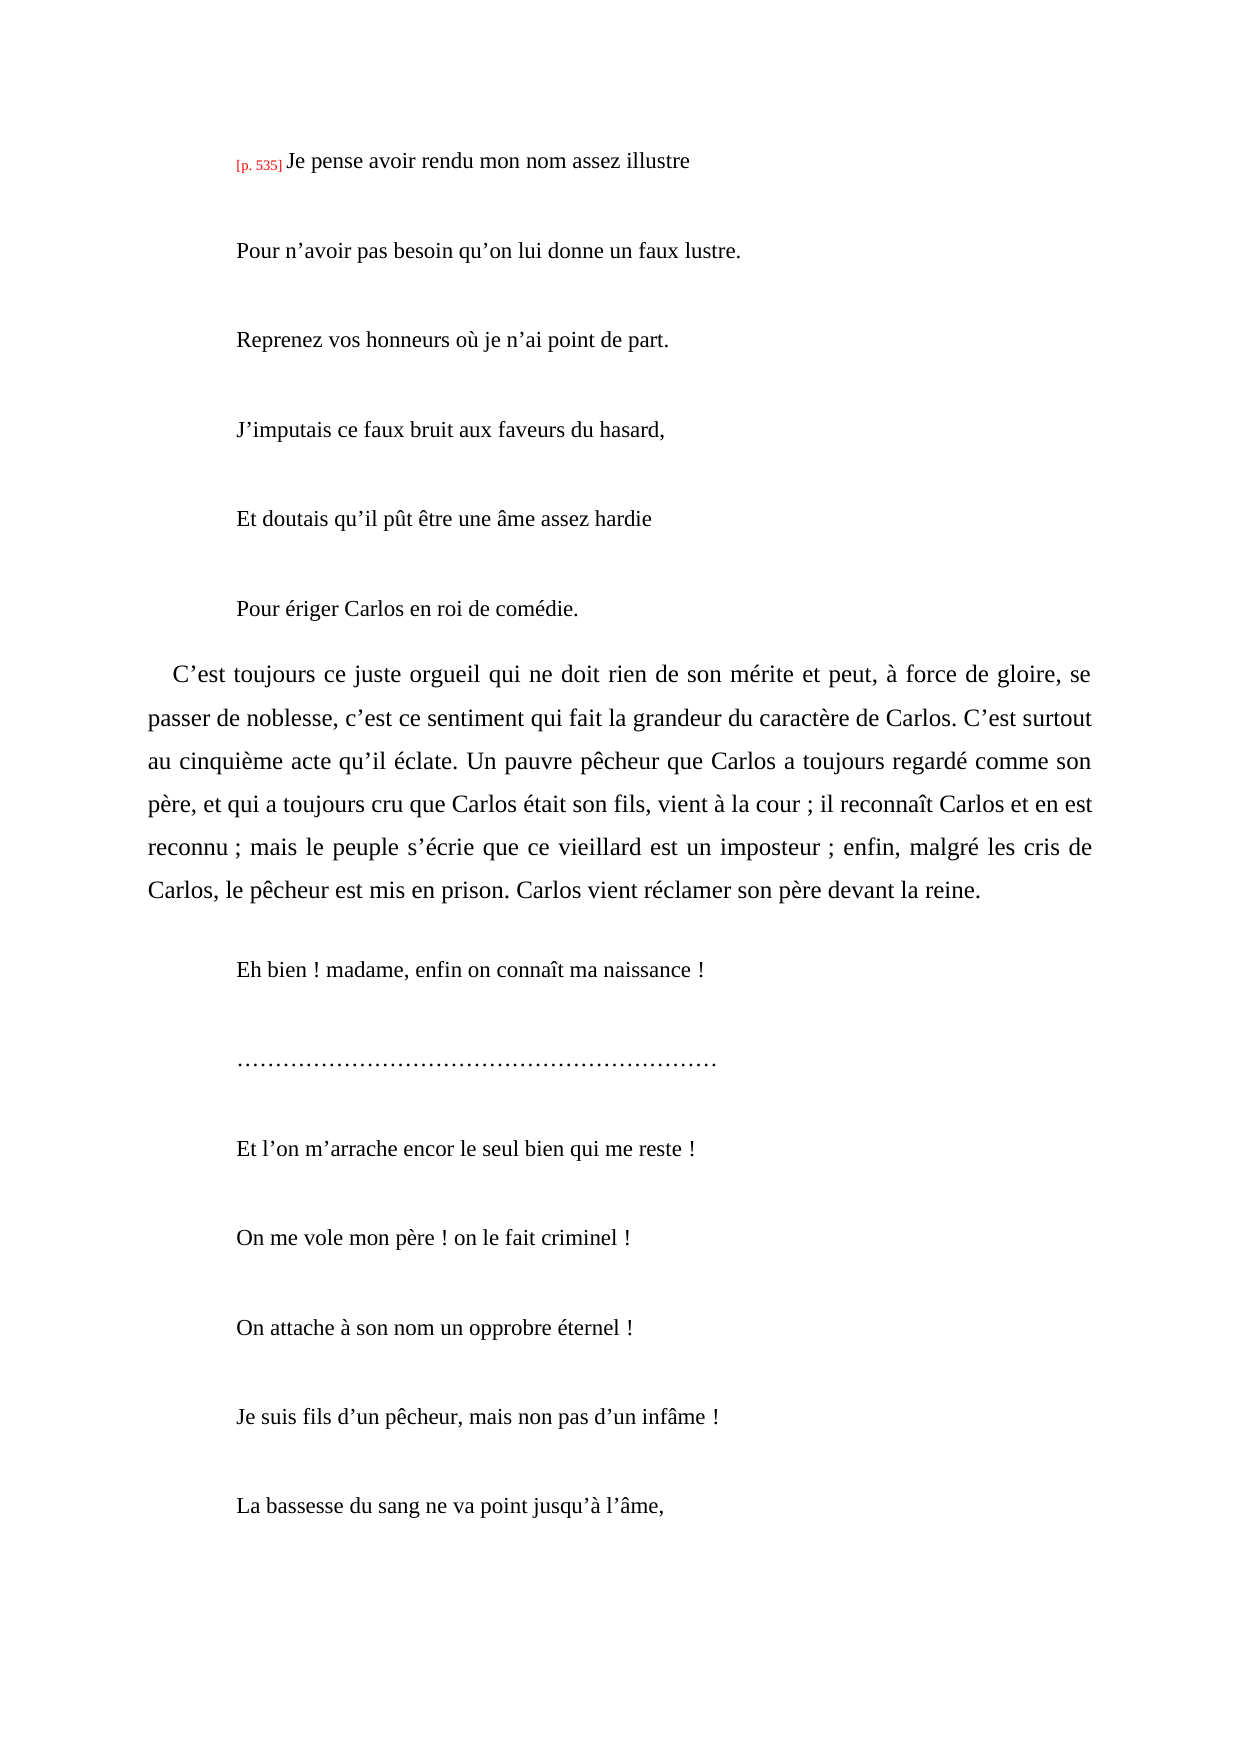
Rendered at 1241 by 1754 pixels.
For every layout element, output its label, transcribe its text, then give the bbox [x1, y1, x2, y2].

text Et doutais qu’il pût être une âme assez hardie [236, 506, 1093, 532]
text [p. 535] Je pense avoir rendu mon nom assez illustre [236, 148, 1093, 174]
text ……………………………………………………… [236, 1045, 1093, 1072]
text On me vole mon père ! on le fait criminel ! [236, 1224, 1093, 1251]
text On attache à son nom un opprobre éternel ! [236, 1314, 1093, 1340]
text Reprenez vos honneurs où je n’ai point de part. [236, 327, 1093, 353]
text Je suis fils d’un pêcheur, mais non pas d’un infâme ! [236, 1403, 1093, 1429]
text Pour n’avoir pas besoin qu’on lui donne un faux lustre. [236, 237, 1093, 263]
text J’imputais ce faux bruit aux faveurs du hasard, [236, 416, 1093, 442]
text Et l’on m’arrache encor le seul bien qui me reste ! [236, 1135, 1093, 1161]
text C’est toujours ce juste orgueil qui ne doit rien de son mérite et peut, à force de gloire, se passer de noblesse, c’est ce sentiment qui fait la grandeur du caractère de Carlos. C’est surtout au cinquième acte qu’il éclate. Un pauvre pêcheur que Carlos a toujours regardé comme son père, et qui a toujours cru que Carlos était son fils, vient à la cour ; il reconnaît Carlos et en est reconnu ; mais le peuple s’écrie que ce vieillard est un imposteur ; enfin, malgré les cris de Carlos, le pêcheur est mis en prison. Carlos vient réclamer son père devant la reine. [148, 659, 1093, 904]
text Eh bien ! madame, enfin on connaît ma naissance ! [236, 956, 1093, 982]
text Pour ériger Carlos en roi de comédie. [236, 595, 1093, 621]
text La bassesse du sang ne va point jusqu’à l’âme, [236, 1493, 1093, 1519]
